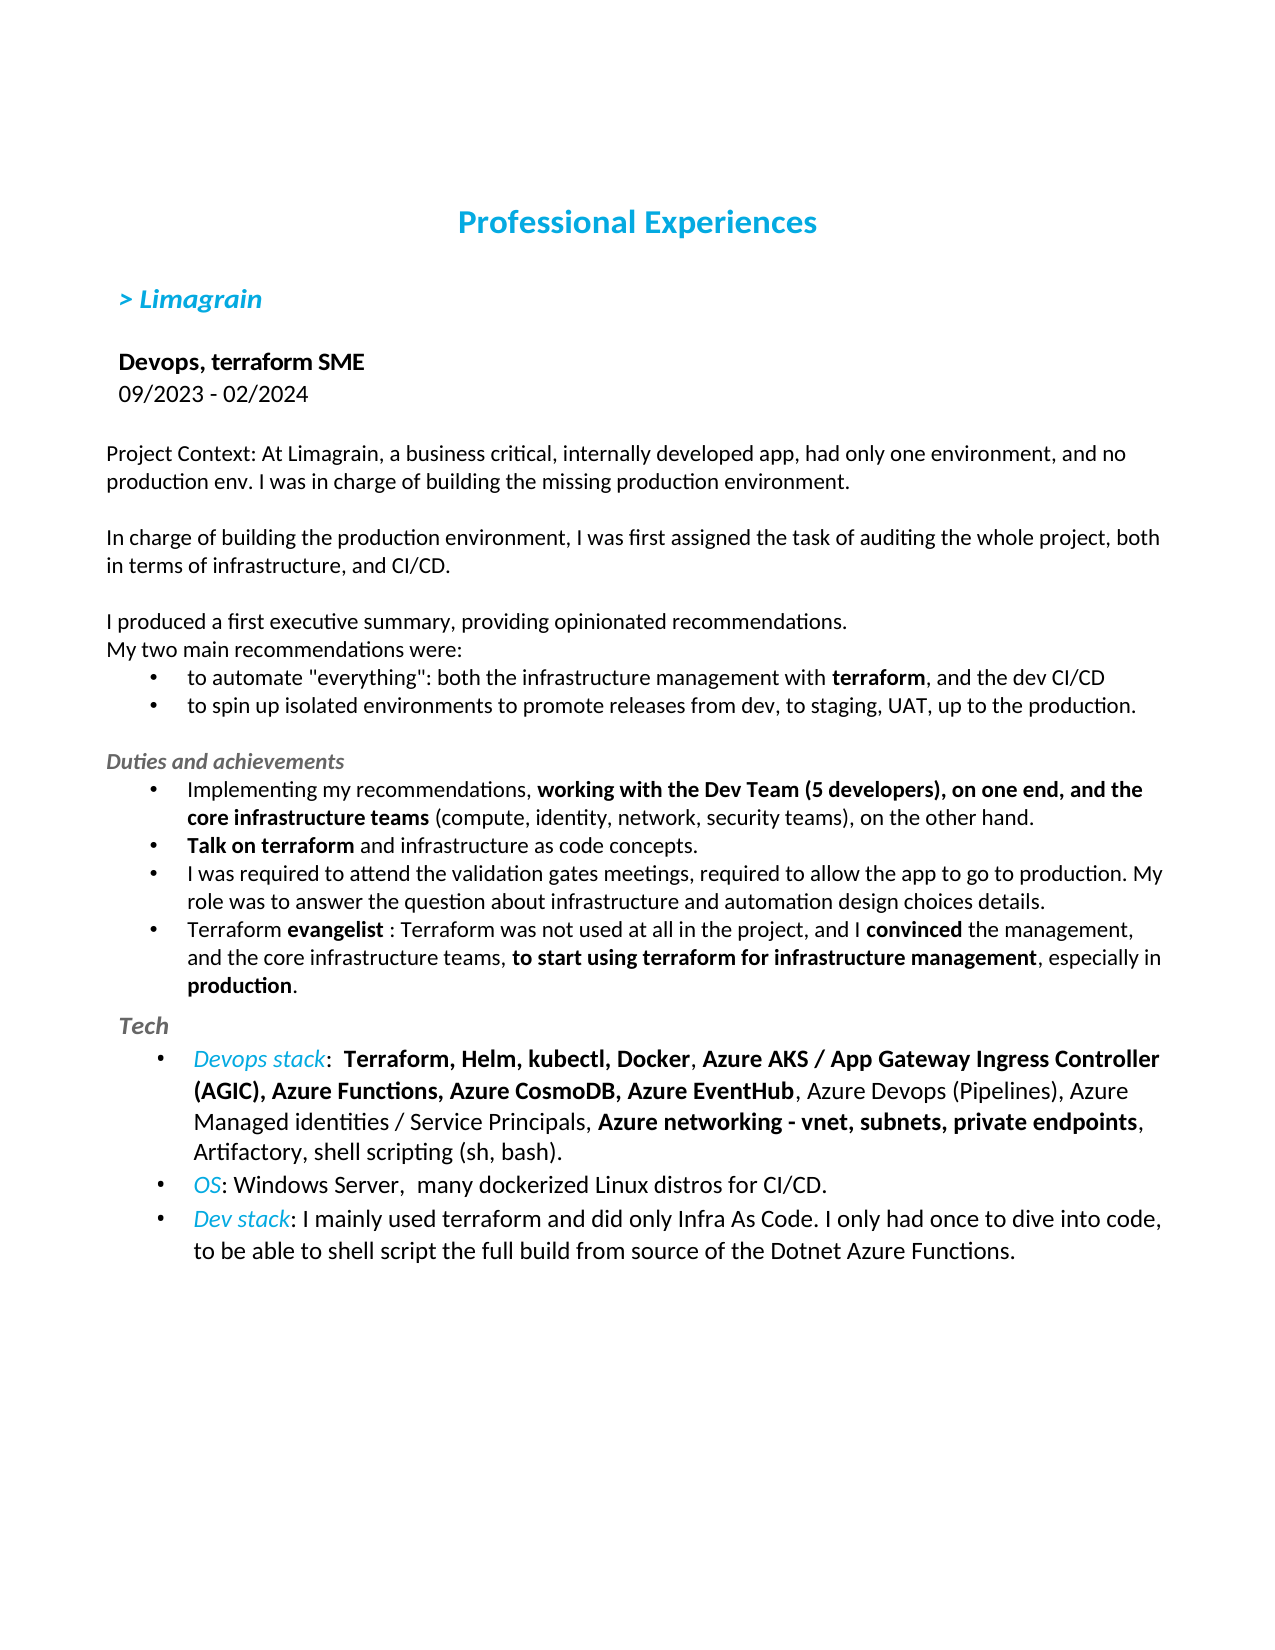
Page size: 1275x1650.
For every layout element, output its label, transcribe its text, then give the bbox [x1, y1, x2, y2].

list Talk on terraform and infrastructure as code concepts. [149, 831, 1169, 859]
text I produced a first executive summary, providing opinionated recommendations. [106, 607, 1169, 635]
list I was required to attend the validation gates meetings, required to allow the app to go to production. My role was to answer the question about infrastructure and automation design choices details. [149, 859, 1169, 915]
text Duties and achievements [106, 747, 1169, 775]
text In charge of building the production environment, I was first assigned the task of auditing the whole project, both in terms of infrastructure, and CI/CD. [106, 523, 1169, 579]
list Dev stack: I mainly used terraform and did only Infra As Code. I only had once to dive into code, to be able to shell script the full build from source of the Dotnet Azure Functions. [156, 1201, 1169, 1265]
list to automate "everything": both the infrastructure management with terraform, and the dev CI/CD [149, 663, 1169, 691]
list OS: Windows Server, many dockerized Linux distros for CI/CD. [156, 1167, 1169, 1201]
subtitle > Limagrain [118, 282, 1169, 315]
list to spin up isolated environments to promote releases from dev, to staging, UAT, up to the production. [149, 691, 1169, 719]
text Tech [118, 1011, 1169, 1041]
list Devops stack: Terraform, Helm, kubectl, Docker, Azure AKS / App Gateway Ingress Controller (AGIC), Azure Functions, Azure CosmoDB, Azure EventHub, Azure Devops (Pipelines), Azure Managed identities / Service Principals, Azure networking - vnet, subnets, private endpoints, Artifactory, shell scripting (sh, bash). [156, 1041, 1169, 1167]
list Implementing my recommendations, working with the Dev Team (5 developers), on one end, and the core infrastructure teams (compute, identity, network, security teams), on the other hand. [149, 775, 1169, 831]
text 09/2023 - 02/2024 [118, 378, 1169, 408]
text Project Context: At Limagrain, a business critical, internally developed app, had only one environment, and no production env. I was in charge of building the missing production environment. [106, 439, 1169, 495]
list Terraform evangelist : Terraform was not used at all in the project, and I convinced the management, and the core infrastructure teams, to start using terraform for infrastructure management, especially in production. [149, 915, 1169, 999]
text Devops, terraform SME [118, 346, 1169, 376]
text Professional Experiences [432, 201, 843, 242]
text My two main recommendations were: [106, 635, 1169, 663]
